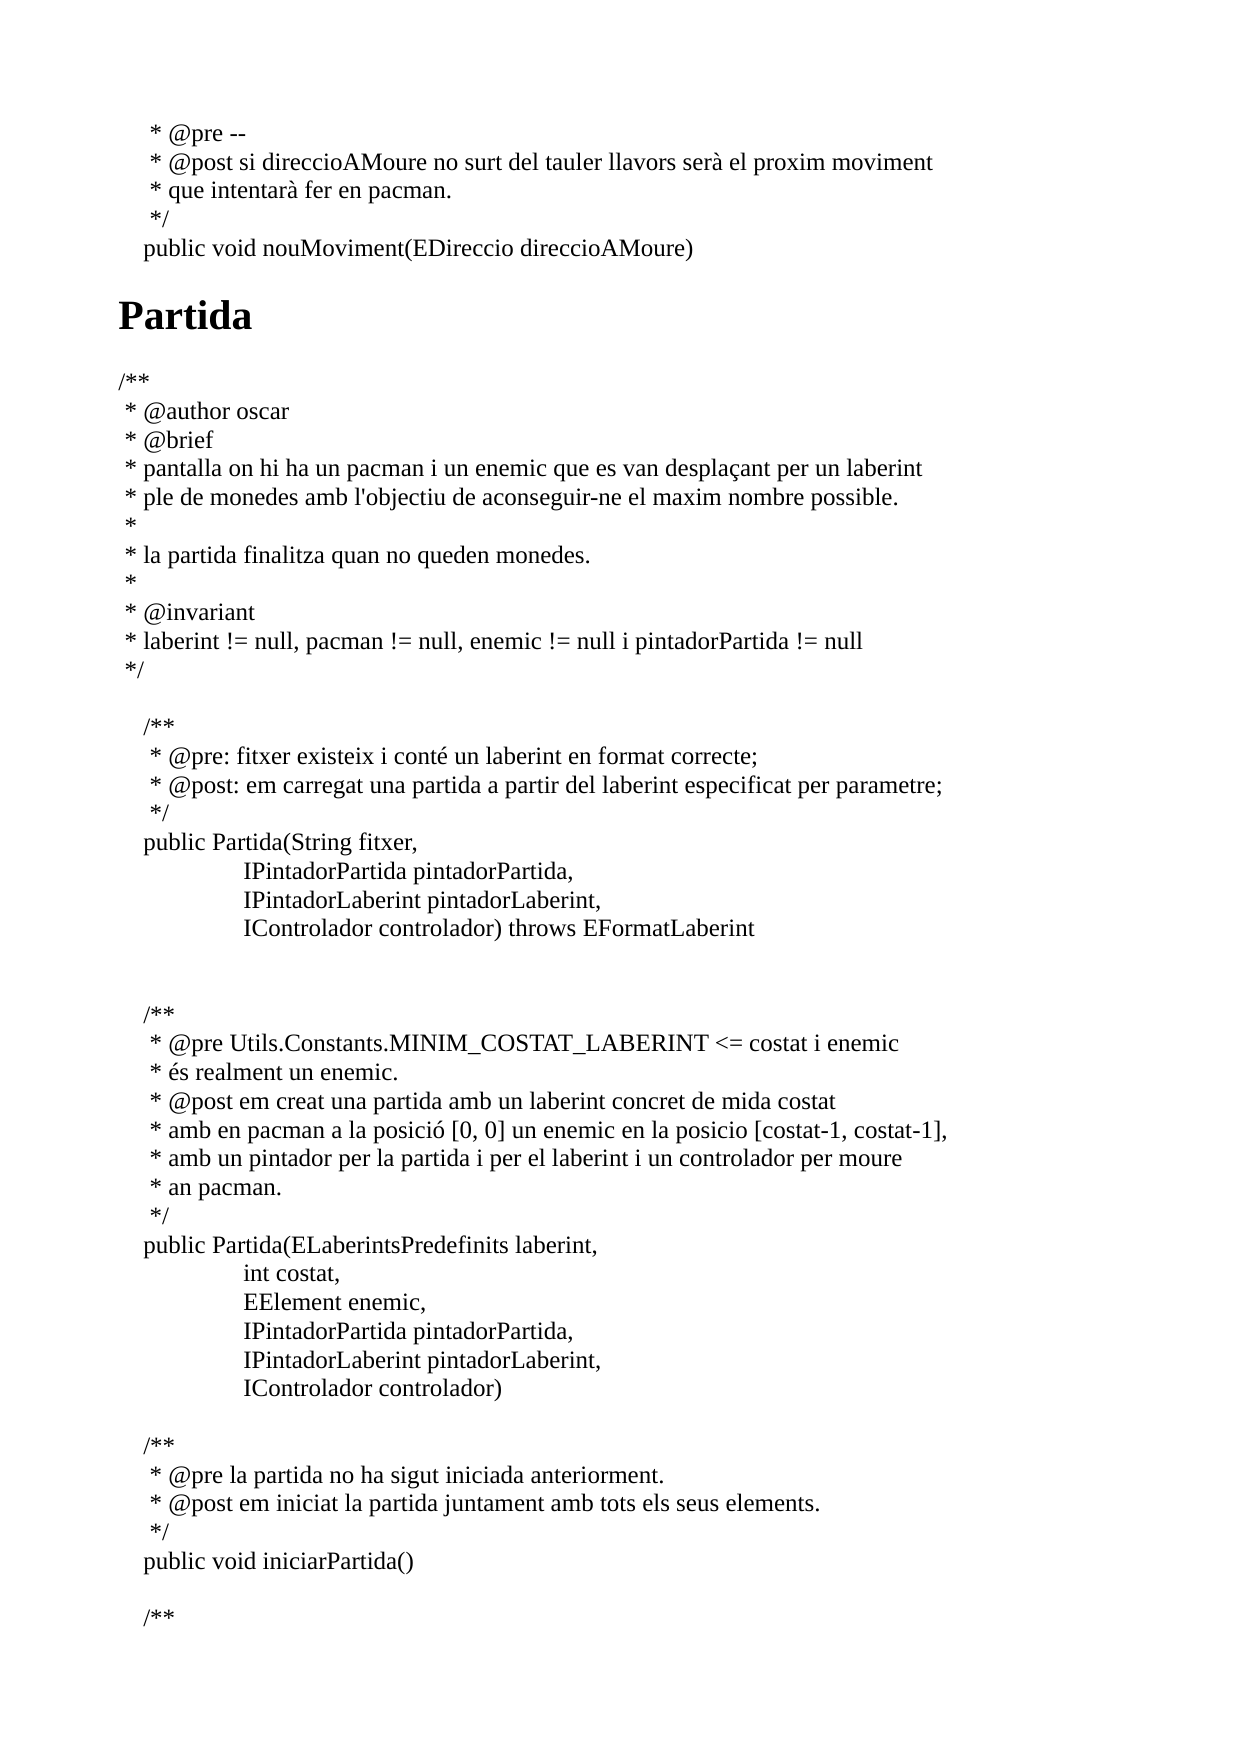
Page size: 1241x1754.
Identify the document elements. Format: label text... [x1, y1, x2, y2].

text * @pre Utils.Constants.MINIM_COSTAT_LABERINT <= costat i enemic [118, 1028, 1122, 1057]
text * @pre: fitxer existeix i conté un laberint en format correcte; [118, 741, 1122, 770]
text * és realment un enemic. [118, 1057, 1122, 1086]
text * @post: em carregat una partida a partir del laberint especificat per parametre; [118, 770, 1122, 798]
text * @brief [118, 425, 1122, 453]
text * [118, 511, 1122, 540]
text * amb un pintador per la partida i per el laberint i un controlador per moure [118, 1143, 1122, 1172]
text * laberint != null, pacman != null, enemic != null i pintadorPartida != null [118, 626, 1122, 655]
text * @author oscar [118, 396, 1122, 425]
text public void iniciarPartida() [118, 1546, 1122, 1575]
text public Partida(String fitxer, [118, 827, 1122, 856]
text Partida [118, 291, 1122, 338]
text IControlador controlador) throws EFormatLaberint [118, 913, 1122, 942]
text * an pacman. [118, 1172, 1122, 1201]
text * la partida finalitza quan no queden monedes. [118, 540, 1122, 568]
text * @pre -- [118, 118, 1122, 147]
text * @pre la partida no ha sigut iniciada anteriorment. [118, 1460, 1122, 1488]
text IControlador controlador) [118, 1373, 1122, 1402]
text IPintadorPartida pintadorPartida, [118, 1316, 1122, 1345]
text * @post si direccioAMoure no surt del tauler llavors serà el proxim moviment [118, 147, 1122, 176]
text IPintadorPartida pintadorPartida, [118, 856, 1122, 885]
text * @post em creat una partida amb un laberint concret de mida costat [118, 1086, 1122, 1115]
text */ [118, 655, 1122, 683]
text * pantalla on hi ha un pacman i un enemic que es van desplaçant per un laberint [118, 453, 1122, 482]
text */ [118, 798, 1122, 827]
text * amb en pacman a la posició [0, 0] un enemic en la posicio [costat-1, costat-1], [118, 1115, 1122, 1143]
text * que intentarà fer en pacman. [118, 176, 1122, 204]
text /** [118, 712, 1122, 741]
text int costat, [118, 1258, 1122, 1287]
text /** [118, 1431, 1122, 1460]
text * ple de monedes amb l'objectiu de aconseguir-ne el maxim nombre possible. [118, 482, 1122, 511]
text * @invariant [118, 597, 1122, 626]
text */ [118, 204, 1122, 233]
text EElement enemic, [118, 1287, 1122, 1316]
text * [118, 568, 1122, 597]
text /** [118, 1000, 1122, 1028]
text public void nouMoviment(EDireccio direccioAMoure) [118, 233, 1122, 262]
text IPintadorLaberint pintadorLaberint, [118, 1345, 1122, 1373]
text public Partida(ELaberintsPredefinits laberint, [118, 1230, 1122, 1258]
text */ [118, 1517, 1122, 1546]
text /** [118, 367, 1122, 396]
text IPintadorLaberint pintadorLaberint, [118, 885, 1122, 913]
text */ [118, 1201, 1122, 1230]
text * @post em iniciat la partida juntament amb tots els seus elements. [118, 1488, 1122, 1517]
text /** [118, 1603, 1122, 1632]
